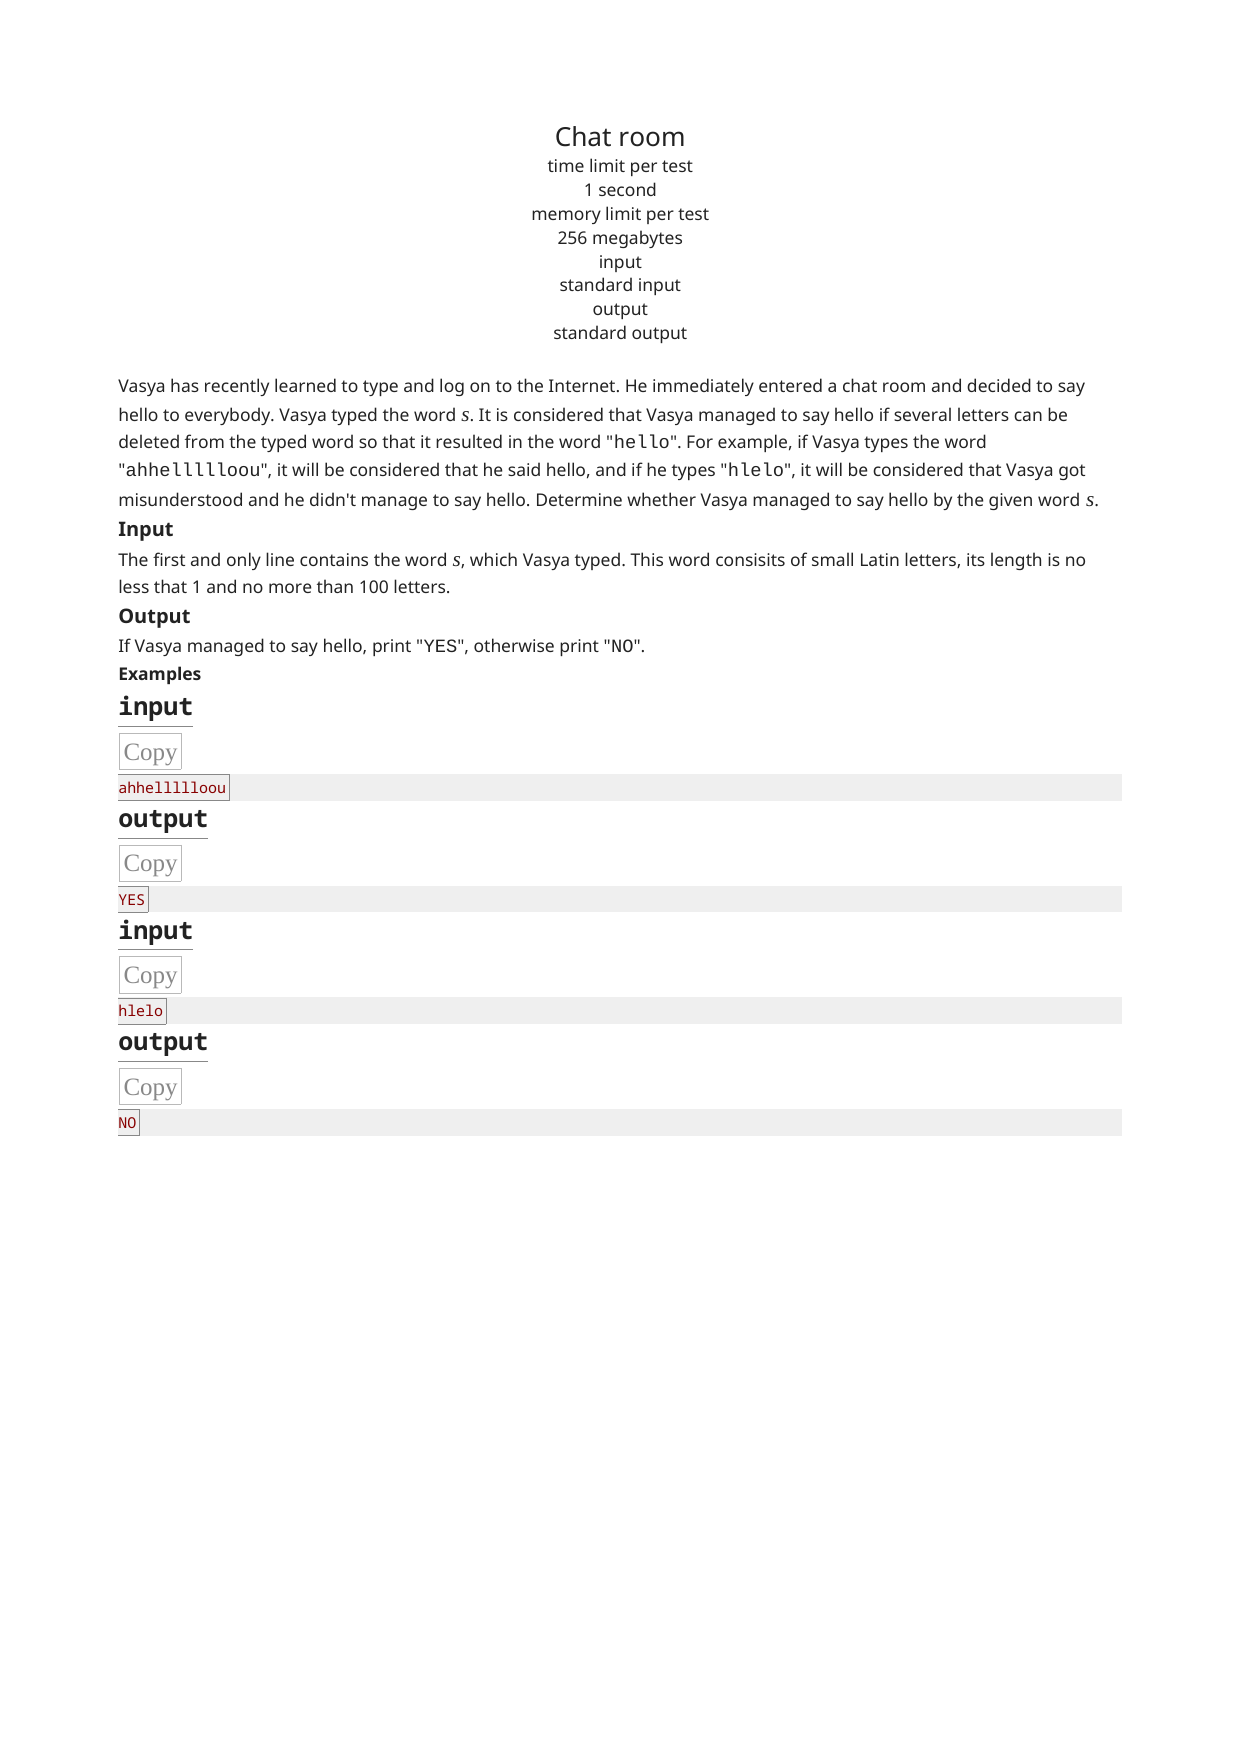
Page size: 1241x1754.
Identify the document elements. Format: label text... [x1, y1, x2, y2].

text Chat room [118, 118, 1122, 154]
text NO [118, 1110, 139, 1135]
text [149, 886, 1122, 912]
text ahhellllloou [118, 775, 229, 800]
text hlelo [118, 999, 166, 1024]
text standard output [118, 321, 1122, 345]
text Copy [120, 846, 181, 881]
text Output [118, 602, 1122, 629]
text [182, 956, 1121, 993]
text [182, 844, 1121, 881]
text input [118, 249, 1122, 273]
text Copy [120, 1069, 181, 1104]
text Examples [118, 662, 1122, 685]
text input [118, 912, 1122, 949]
text [182, 1068, 1121, 1104]
text time limit per test [118, 154, 1122, 178]
text 1 second [118, 178, 1122, 202]
text The first and only line contains the word s, which Vasya typed. This word consisits of small Latin letters, its length is no less that 1 and no more than 100 letters. [118, 546, 1122, 599]
text [230, 774, 1122, 801]
text standard input [118, 273, 1122, 297]
text Vasya has recently learned to type and log on to the Internet. He immediately entered a chat room and decided to say hello to everybody. Vasya typed the word s. It is considered that Vasya managed to say hello if several letters can be deleted from the typed word so that it resulted in the word "hello". For example, if Vasya types the word "ahhellllloou", it will be considered that he said hello, and if he types "hlelo", it will be considered that Vasya got misunderstood and he didn't manage to say hello. Determine whether Vasya managed to say hello by the given word s. [118, 374, 1122, 511]
text Input [118, 515, 1122, 542]
text input [118, 689, 1122, 726]
text Copy [120, 957, 181, 993]
text YES [118, 887, 148, 912]
text [182, 733, 1121, 769]
text Copy [120, 734, 181, 769]
text [140, 1109, 1122, 1136]
text output [118, 1024, 1122, 1061]
text memory limit per test [118, 202, 1122, 225]
text output [118, 801, 1122, 838]
text [167, 997, 1122, 1024]
text If Vasya managed to say hello, print "YES", otherwise print "NO". [118, 633, 1122, 658]
text 256 megabytes [118, 225, 1122, 249]
text output [118, 297, 1122, 321]
